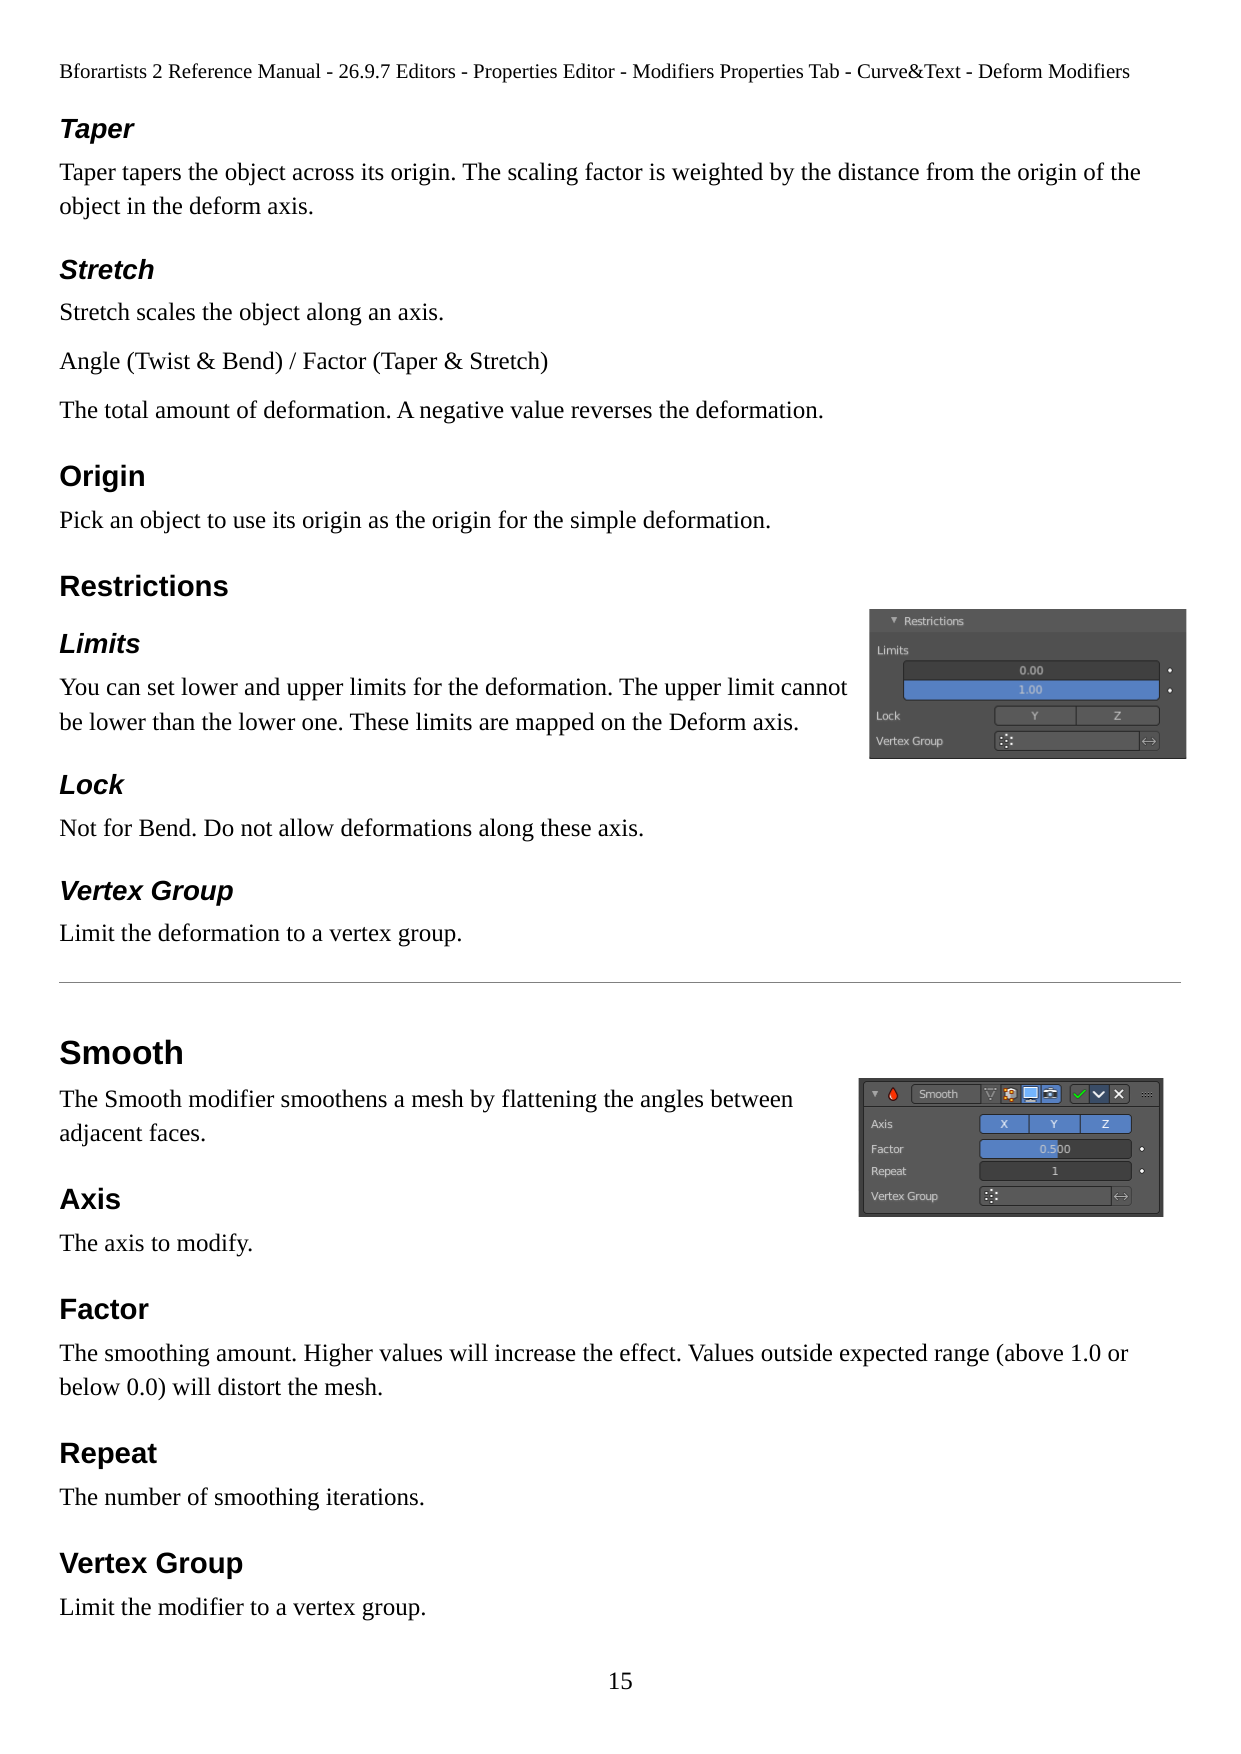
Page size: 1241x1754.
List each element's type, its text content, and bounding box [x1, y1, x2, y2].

text You can set lower and upper limits for the deformation. The upper limit cannot be lower than the lower one. These limits are mapped on the Deform axis. [59, 672, 869, 735]
text The axis to modify. [59, 1228, 1181, 1257]
text Limit the modifier to a vertex group. [59, 1592, 1181, 1621]
subtitle Lock [59, 768, 1181, 800]
subtitle Vertex Group [59, 874, 1181, 906]
text Taper tapers the object across its origin. The scaling factor is weighted by the distance from the origin of the object in the deform axis. [59, 157, 1181, 220]
text The Smooth modifier smoothens a mesh by flattening the angles between adjacent faces. [59, 1084, 858, 1147]
text Limit the deformation to a vertex group. [59, 918, 1181, 947]
subtitle [1164, 1182, 1181, 1216]
subtitle Vertex Group [59, 1546, 1181, 1580]
subtitle Axis [59, 1182, 858, 1216]
text Angle (Twist & Bend) / Factor (Taper & Stretch) [59, 346, 1181, 375]
subtitle Repeat [59, 1436, 1181, 1470]
picture [858, 1078, 1164, 1217]
subtitle Origin [59, 459, 1181, 493]
text The total amount of deformation. A negative value reverses the deformation. [59, 396, 1181, 424]
subtitle Smooth [59, 1033, 1181, 1071]
picture [869, 609, 1187, 759]
subtitle Limits [59, 628, 869, 660]
subtitle Stretch [59, 253, 1181, 285]
text The number of smoothing iterations. [59, 1482, 1181, 1511]
text The smoothing amount. Higher values will increase the effect. Values outside expected range (above 1.0 or below 0.0) will distort the mesh. [59, 1338, 1181, 1401]
subtitle Taper [59, 113, 1181, 144]
subtitle Restrictions [59, 569, 1181, 603]
text Pick an object to use its origin as the origin for the simple deformation. [59, 505, 1181, 534]
subtitle Factor [59, 1292, 1181, 1326]
text Not for Bend. Do not allow deformations along these axis. [59, 813, 1181, 841]
text Stretch scales the object along an axis. [59, 297, 1181, 326]
